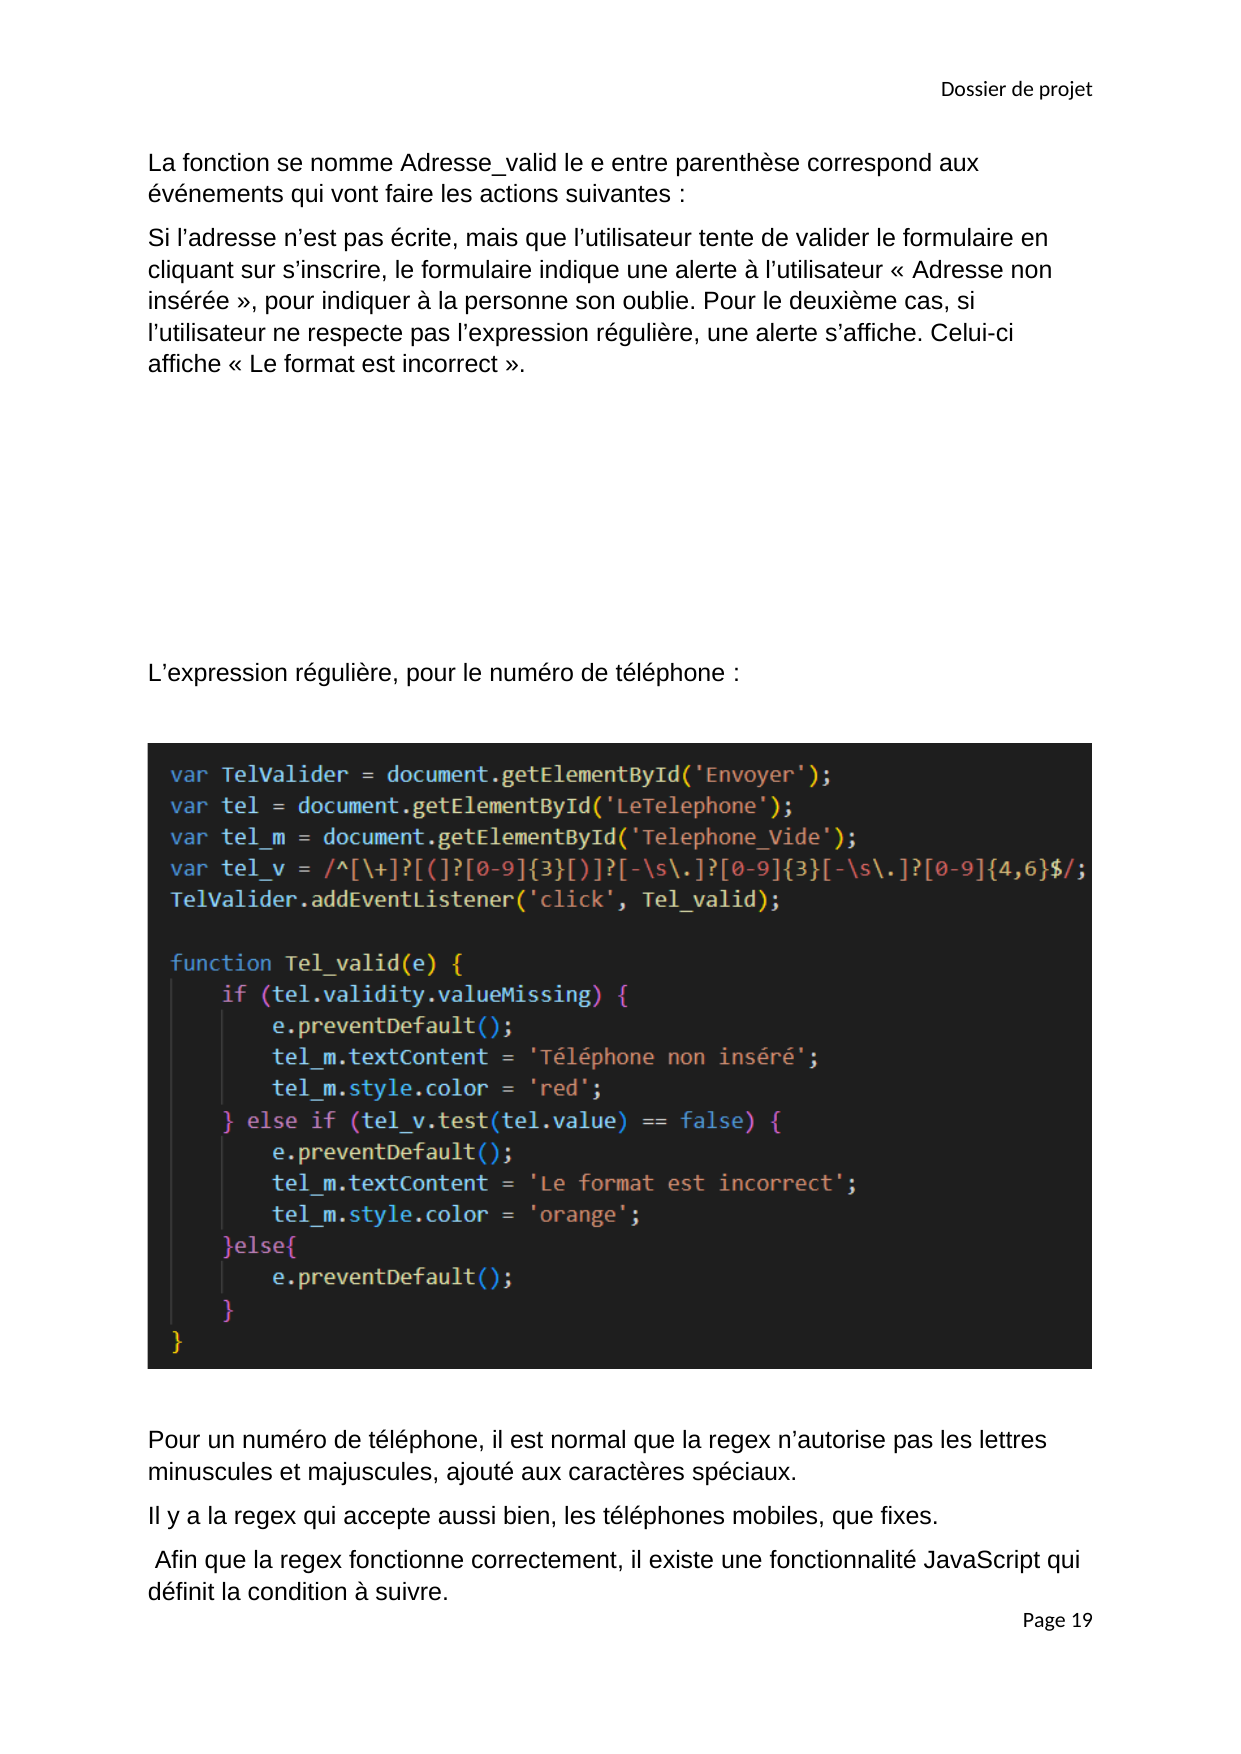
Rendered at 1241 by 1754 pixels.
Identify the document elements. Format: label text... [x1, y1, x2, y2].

text Afin que la regex fonctionne correctement, il existe une fonctionnalité JavaScript qui définit la condition à suivre. [148, 1545, 1093, 1605]
text L’expression régulière, pour le numéro de téléphone : [148, 658, 1093, 687]
text Si l’adresse n’est pas écrite, mais que l’utilisateur tente de valider le formulaire en cliquant sur s’inscrire, le formulaire indique une alerte à l’utilisateur « Adresse non insérée », pour indiquer à la personne son oublie. Pour le deuxième cas, si l’utilisateur ne respecte pas l’expression régulière, une alerte s’affiche. Celui-ci affiche « Le format est incorrect ». [148, 223, 1093, 378]
text La fonction se nomme Adresse_valid le e entre parenthèse correspond aux événements qui vont faire les actions suivantes : [148, 148, 1093, 208]
text Il y a la regex qui accepte aussi bien, les téléphones mobiles, que fixes. [148, 1501, 1093, 1530]
text Pour un numéro de téléphone, il est normal que la regex n’autorise pas les lettres minuscules et majuscules, ajouté aux caractères spéciaux. [148, 1425, 1093, 1486]
